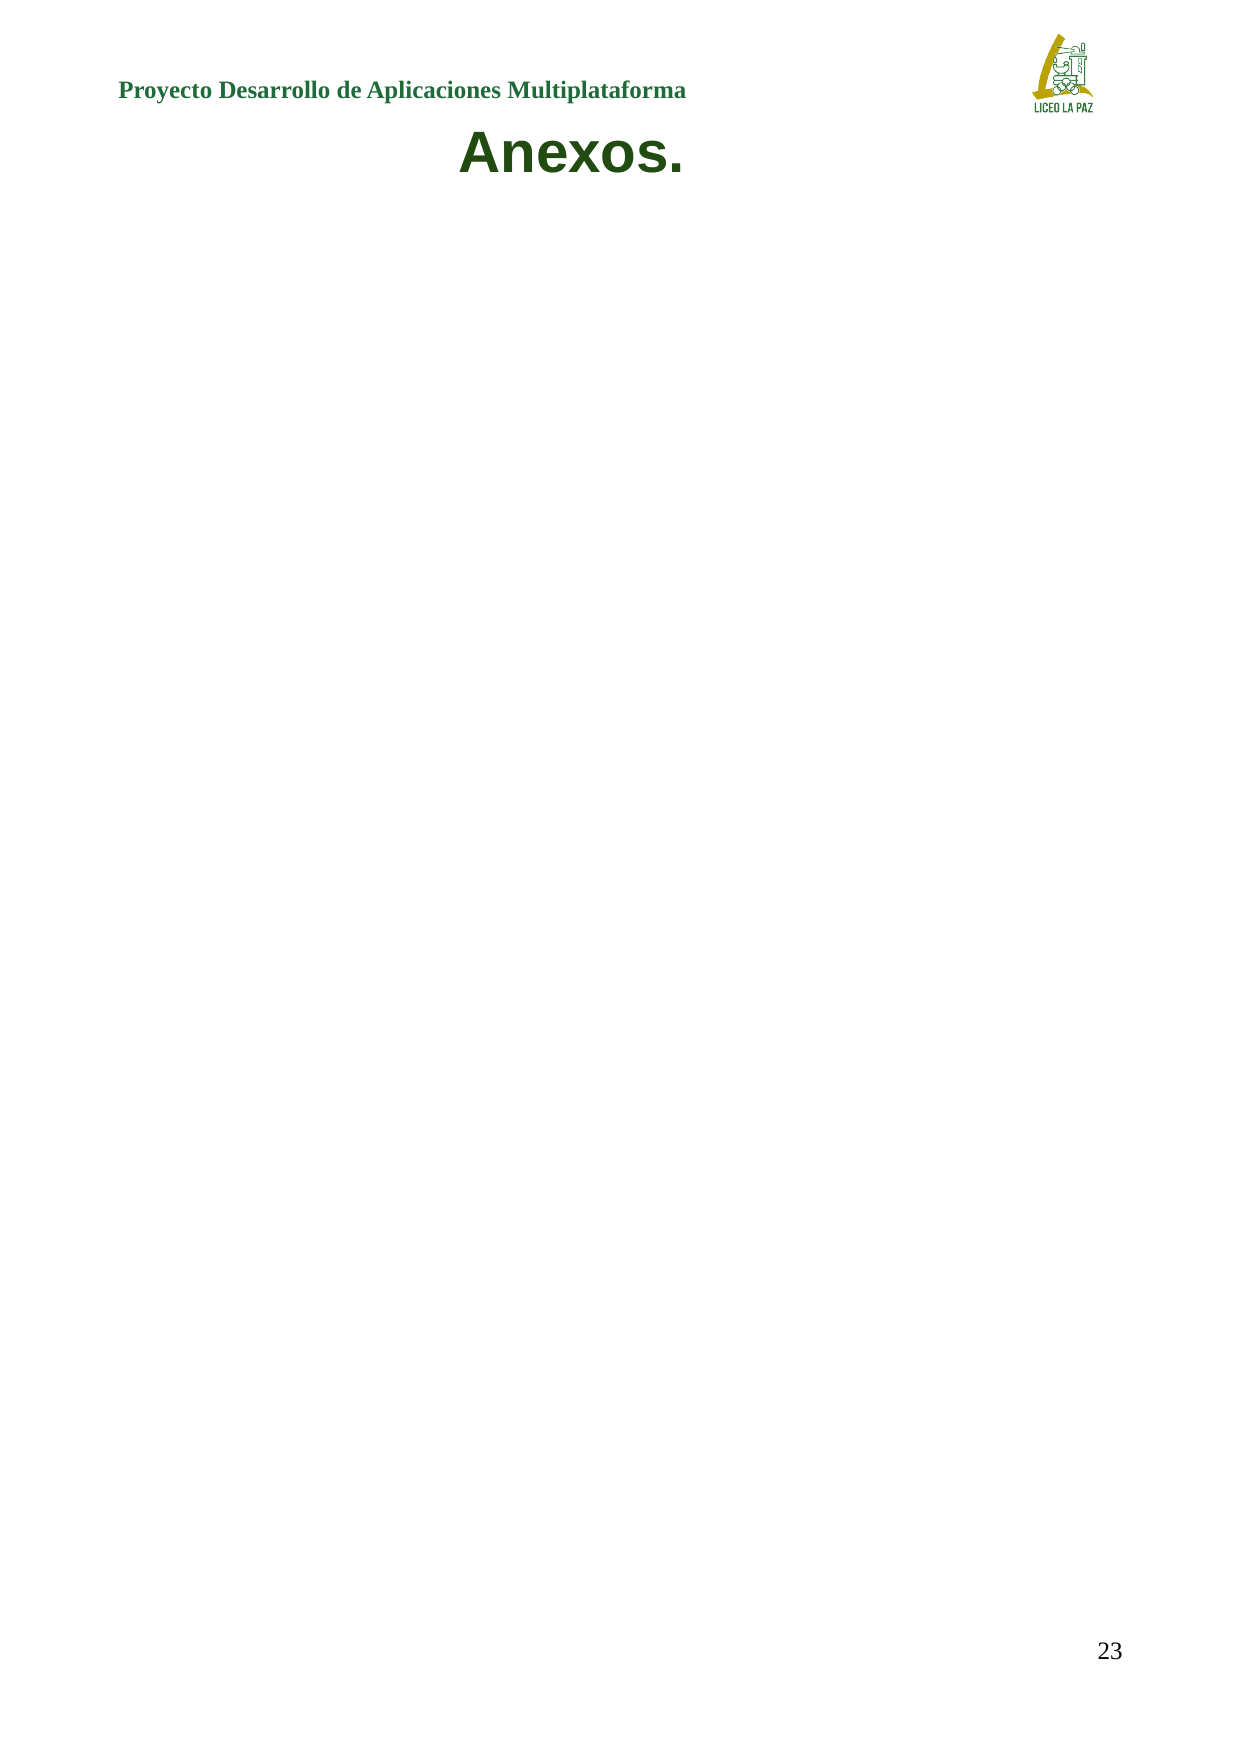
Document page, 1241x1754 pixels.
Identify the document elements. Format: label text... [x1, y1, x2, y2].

subtitle Anexos. [118, 118, 1122, 185]
picture [1025, 26, 1100, 121]
